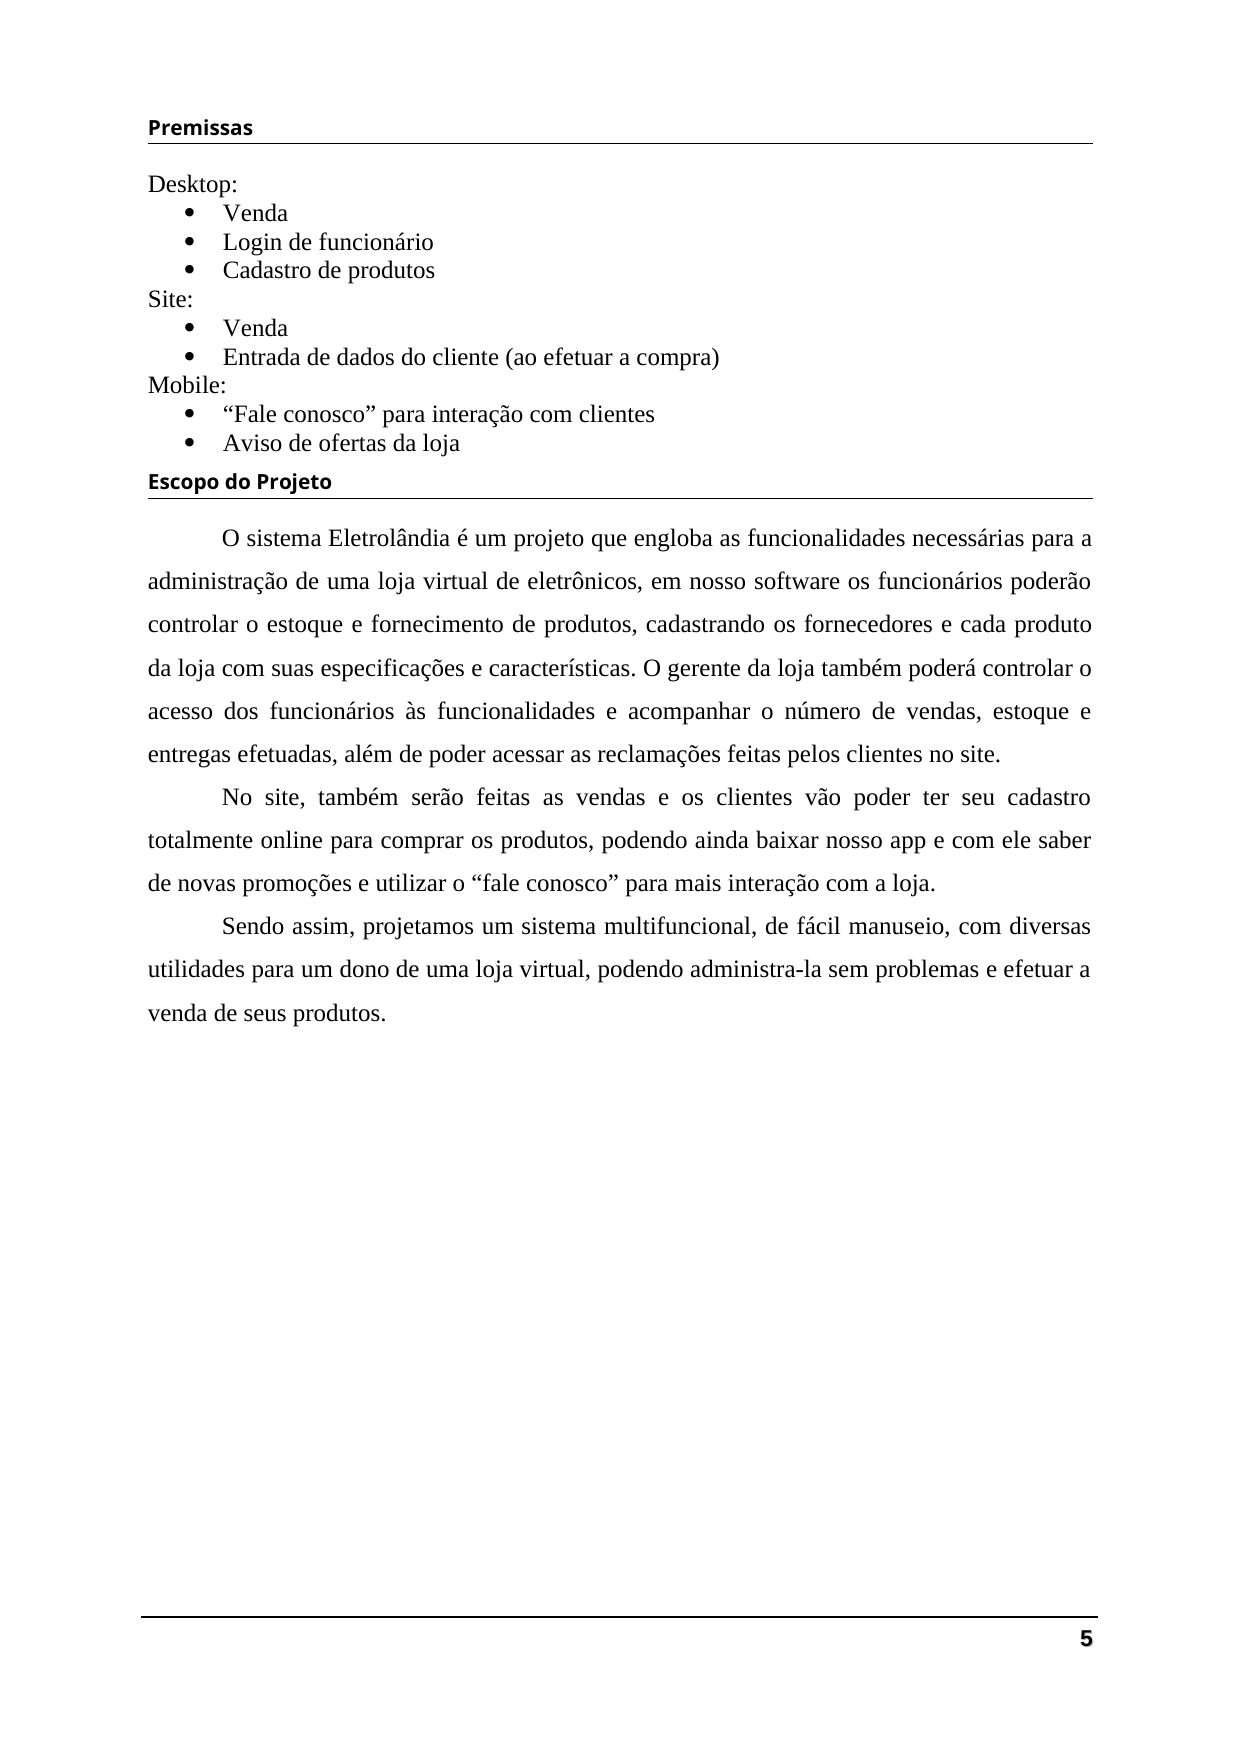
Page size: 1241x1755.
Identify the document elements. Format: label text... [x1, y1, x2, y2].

text O sistema Eletrolândia é um projeto que engloba as funcionalidades necessárias para a administração de uma loja virtual de eletrônicos, em nosso software os funcionários poderão controlar o estoque e fornecimento de produtos, cadastrando os fornecedores e cada produto da loja com suas especificações e características. O gerente da loja também poderá controlar o acesso dos funcionários às funcionalidades e acompanhar o número de vendas, estoque e entregas efetuadas, além de poder acessar as reclamações feitas pelos clientes no site. [148, 523, 1093, 768]
text No site, também serão feitas as vendas e os clientes vão poder ter seu cadastro totalmente online para comprar os produtos, podendo ainda baixar nosso app e com ele saber de novas promoções e utilizar o “fale conosco” para mais interação com a loja. [148, 782, 1093, 897]
subtitle Escopo do Projeto [148, 467, 1093, 498]
list Venda [185, 313, 1093, 342]
list “Fale conosco” para interação com clientes [185, 399, 1093, 428]
subtitle Premissas [148, 113, 1093, 143]
list Venda [185, 198, 1093, 227]
text Sendo assim, projetamos um sistema multifuncional, de fácil manuseio, com diversas utilidades para um dono de uma loja virtual, podendo administra-la sem problemas e efetuar a venda de seus produtos. [148, 911, 1093, 1026]
text Mobile: [148, 370, 1093, 399]
list Cadastro de produtos [185, 255, 1093, 284]
list Aviso de ofertas da loja [185, 428, 1093, 457]
list Login de funcionário [185, 227, 1093, 255]
text Site: [148, 284, 1093, 313]
text Desktop: [148, 169, 1093, 198]
list Entrada de dados do cliente (ao efetuar a compra) [185, 342, 1093, 370]
